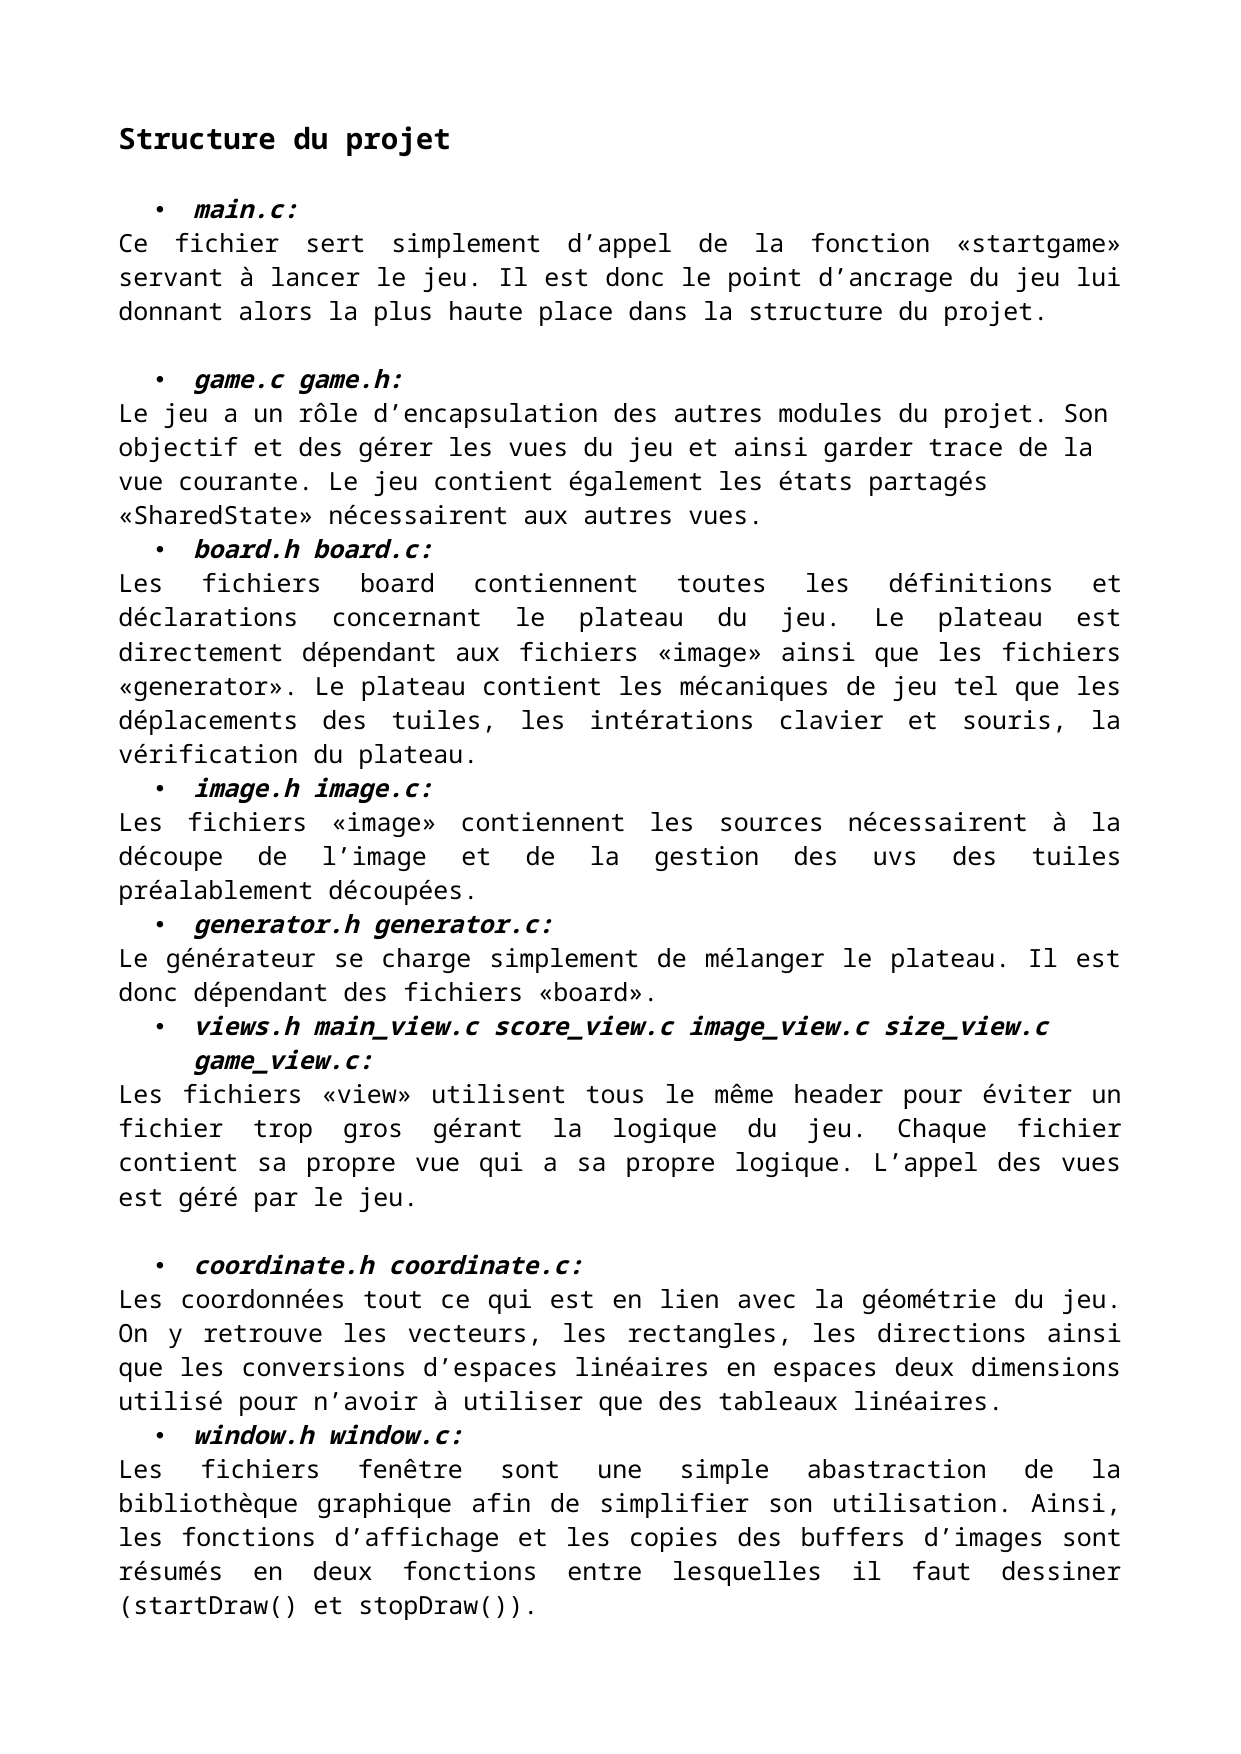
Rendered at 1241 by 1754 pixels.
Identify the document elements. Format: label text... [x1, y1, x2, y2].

text Le jeu a un rôle d’encapsulation des autres modules du projet. Son objectif et des gérer les vues du jeu et ainsi garder trace de la vue courante. Le jeu contient également les états partagés «SharedState» nécessairent aux autres vues. [118, 396, 1122, 532]
list game.c game.h: [156, 362, 1122, 396]
text Les fichiers «image» contiennent les sources nécessairent à la découpe de l’image et de la gestion des uvs des tuiles préalablement découpées. [118, 804, 1122, 907]
list image.h image.c: [156, 770, 1122, 804]
list main.c: [156, 191, 1122, 225]
list coordinate.h coordinate.c: [156, 1247, 1122, 1281]
list generator.h generator.c: [156, 907, 1122, 941]
text Les coordonnées tout ce qui est en lien avec la géométrie du jeu. On y retrouve les vecteurs, les rectangles, les directions ainsi que les conversions d’espaces linéaires en espaces deux dimensions utilisé pour n’avoir à utiliser que des tableaux linéaires. [118, 1281, 1122, 1418]
list board.h board.c: [156, 532, 1122, 566]
text Ce fichier sert simplement d’appel de la fonction «startgame» servant à lancer le jeu. Il est donc le point d’ancrage du jeu lui donnant alors la plus haute place dans la structure du projet. [118, 225, 1122, 328]
text Le générateur se charge simplement de mélanger le plateau. Il est donc dépendant des fichiers «board». [118, 941, 1122, 1009]
text Les fichiers «view» utilisent tous le même header pour éviter un fichier trop gros gérant la logique du jeu. Chaque fichier contient sa propre vue qui a sa propre logique. L’appel des vues est géré par le jeu. [118, 1077, 1122, 1213]
text Les fichiers fenêtre sont une simple abastraction de la bibliothèque graphique afin de simplifier son utilisation. Ainsi, les fonctions d’affichage et les copies des buffers d’images sont résumés en deux fonctions entre lesquelles il faut dessiner (startDraw() et stopDraw()). [118, 1452, 1122, 1622]
list window.h window.c: [156, 1418, 1122, 1452]
text Les fichiers board contiennent toutes les définitions et déclarations concernant le plateau du jeu. Le plateau est directement dépendant aux fichiers «image» ainsi que les fichiers «generator». Le plateau contient les mécaniques de jeu tel que les déplacements des tuiles, les intérations clavier et souris, la vérification du plateau. [118, 566, 1122, 770]
list views.h main_view.c score_view.c image_view.c size_view.c game_view.c: [156, 1009, 1122, 1077]
text Structure du projet [118, 118, 1122, 158]
